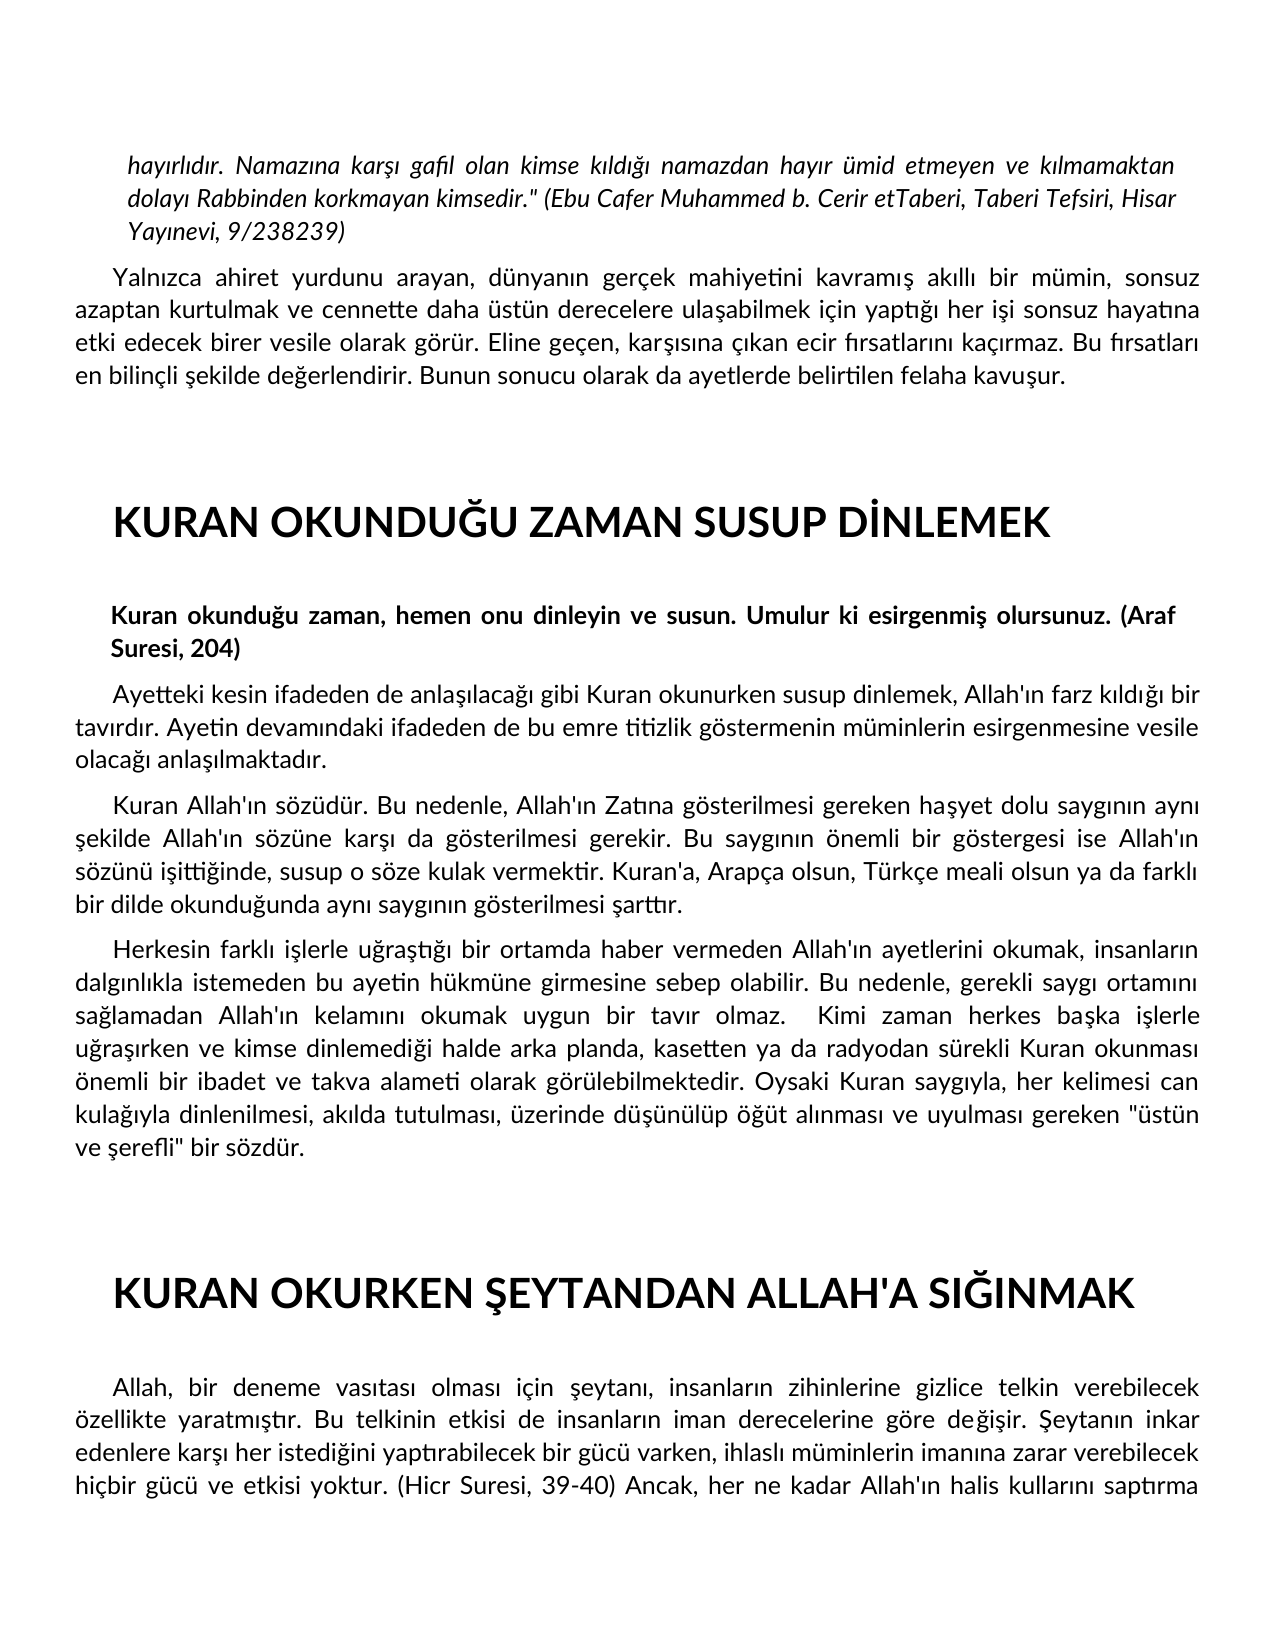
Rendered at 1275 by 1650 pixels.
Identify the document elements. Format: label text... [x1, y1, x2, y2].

subtitle KURAN OKURKEN ŞEYTANDAN ALLAH'A SIĞINMAK [112, 1267, 1200, 1317]
text Kuran okunduğu zaman, hemen onu dinleyin ve susun. Umulur ki esirgenmiş olursunuz. (Araf Suresi, 204) [110, 600, 1178, 663]
text hayırlıdır. Namazına karşı gafil olan kimse kıldığı namazdan hayır ümid etmeyen ve kılmamaktan dolayı Rabbinden korkmayan kimsedir." (Ebu Cafer Muhammed b. Cerir etTaberi, Taberi Tefsiri, Hisar Yayınevi, 9/238239) [127, 150, 1177, 246]
text Herkesin farklı işlerle uğraştığı bir ortamda haber vermeden Allah'ın ayetlerini okumak, insanların dalgınlıkla istemeden bu ayetin hükmüne girmesine sebep olabilir. Bu nedenle, gerekli saygı ortamını sağlamadan Allah'ın kelamını okumak uygun bir tavır olmaz. Kimi zaman herkes başka işlerle uğraşırken ve kimse dinlemediği halde arka planda, kasetten ya da radyodan sürekli Kuran okunması önemli bir ibadet ve takva alameti olarak görülebilmektedir. Oysaki Kuran saygıyla, her kelimesi can kulağıyla dinlenilmesi, akılda tutulması, üzerinde düşünülüp öğüt alınması ve uyulması gereken "üstün ve şerefli" bir sözdür. [75, 934, 1200, 1161]
subtitle KURAN OKUNDUĞU ZAMAN SUSUP DİNLEMEK [112, 496, 1200, 546]
text Yalnızca ahiret yurdunu arayan, dünyanın gerçek mahiyetini kavramış akıllı bir mümin, sonsuz azaptan kurtulmak ve cennette daha üstün derecelere ulaşabilmek için yaptığı her işi sonsuz hayatına etki edecek birer vesile olarak görür. Eline geçen, karşısına çıkan ecir fırsatlarını kaçırmaz. Bu fırsatları en bilinçli şekilde değerlendirir. Bunun sonucu olarak da ayetlerde belirtilen felaha kavuşur. [75, 261, 1200, 390]
text Kuran Allah'ın sözüdür. Bu nedenle, Allah'ın Zatına gösterilmesi gereken haşyet dolu saygının aynı şekilde Allah'ın sözüne karşı da gösterilmesi gerekir. Bu saygının önemli bir göstergesi ise Allah'ın sözünü işittiğinde, susup o söze kulak vermektir. Kuran'a, Arapça olsun, Türkçe meali olsun ya da farklı bir dilde okunduğunda aynı saygının gösterilmesi şarttır. [75, 789, 1200, 918]
text Ayetteki kesin ifadeden de anlaşılacağı gibi Kuran okunurken susup dinlemek, Allah'ın farz kıldığı bir tavırdır. Ayetin devamındaki ifadeden de bu emre titizlik göstermenin müminlerin esirgenmesine vesile olacağı anlaşılmaktadır. [75, 678, 1200, 774]
text Allah, bir deneme vasıtası olması için şeytanı, insanların zihinlerine gizlice telkin verebilecek özellikte yaratmıştır. Bu telkinin etkisi de insanların iman derecelerine göre değişir. Şeytanın inkar edenlere karşı her istediğini yaptırabilecek bir gücü varken, ihlaslı müminlerin imanına zarar verebilecek hiçbir gücü ve etkisi yoktur. (Hicr Suresi, 39-40) Ancak, her ne kadar Allah'ın halis kullarını saptırma [75, 1371, 1200, 1500]
